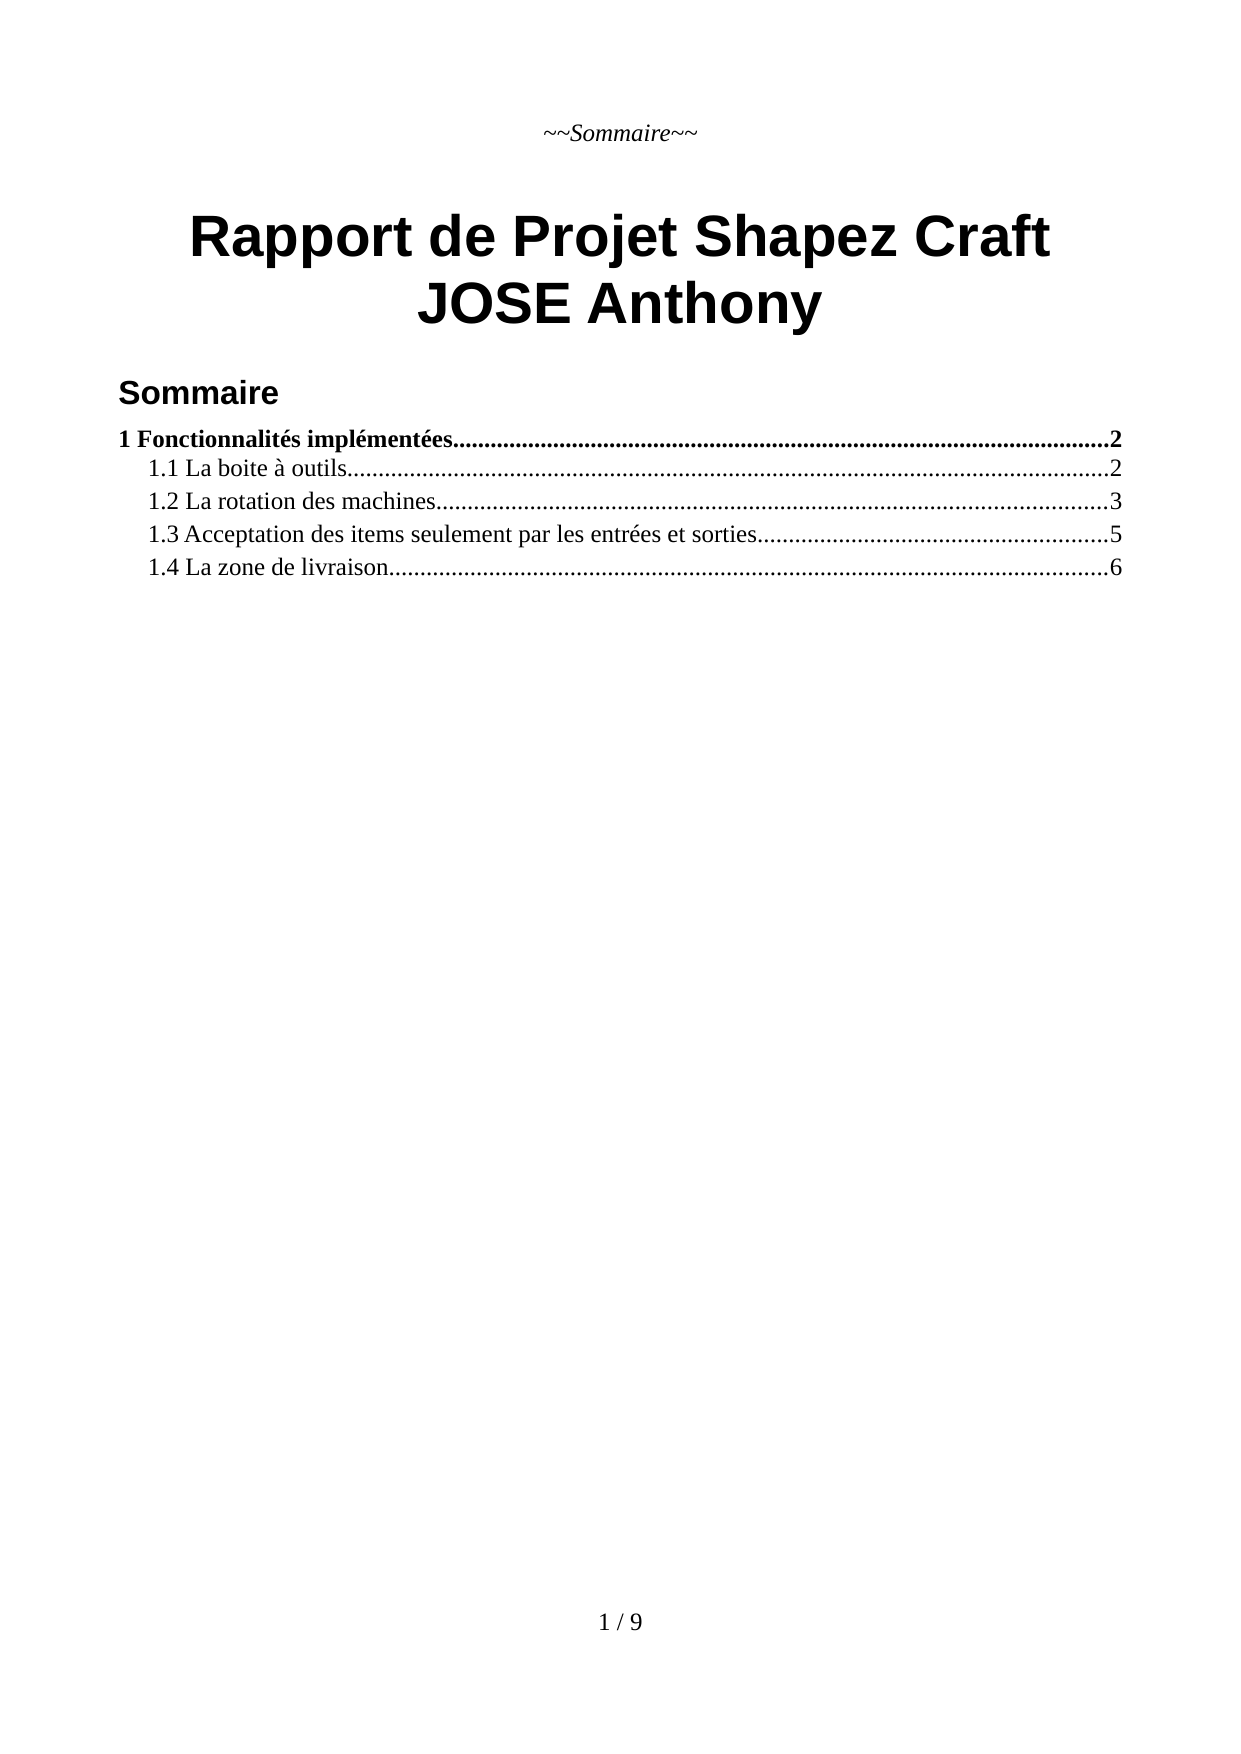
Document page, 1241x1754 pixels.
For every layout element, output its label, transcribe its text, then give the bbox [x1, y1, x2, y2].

subtitle Sommaire [118, 373, 1122, 411]
title Rapport de Projet Shapez Craft JOSE Anthony [118, 201, 1122, 336]
text 1 Fonctionnalités implémentées 2 [118, 424, 1122, 453]
text 1.1 La boite à outils 2 [148, 453, 1122, 481]
text 1.2 La rotation des machines 3 [148, 486, 1122, 514]
text 1.4 La zone de livraison 6 [148, 552, 1122, 581]
text 1.3 Acceptation des items seulement par les entrées et sorties 5 [148, 519, 1122, 547]
